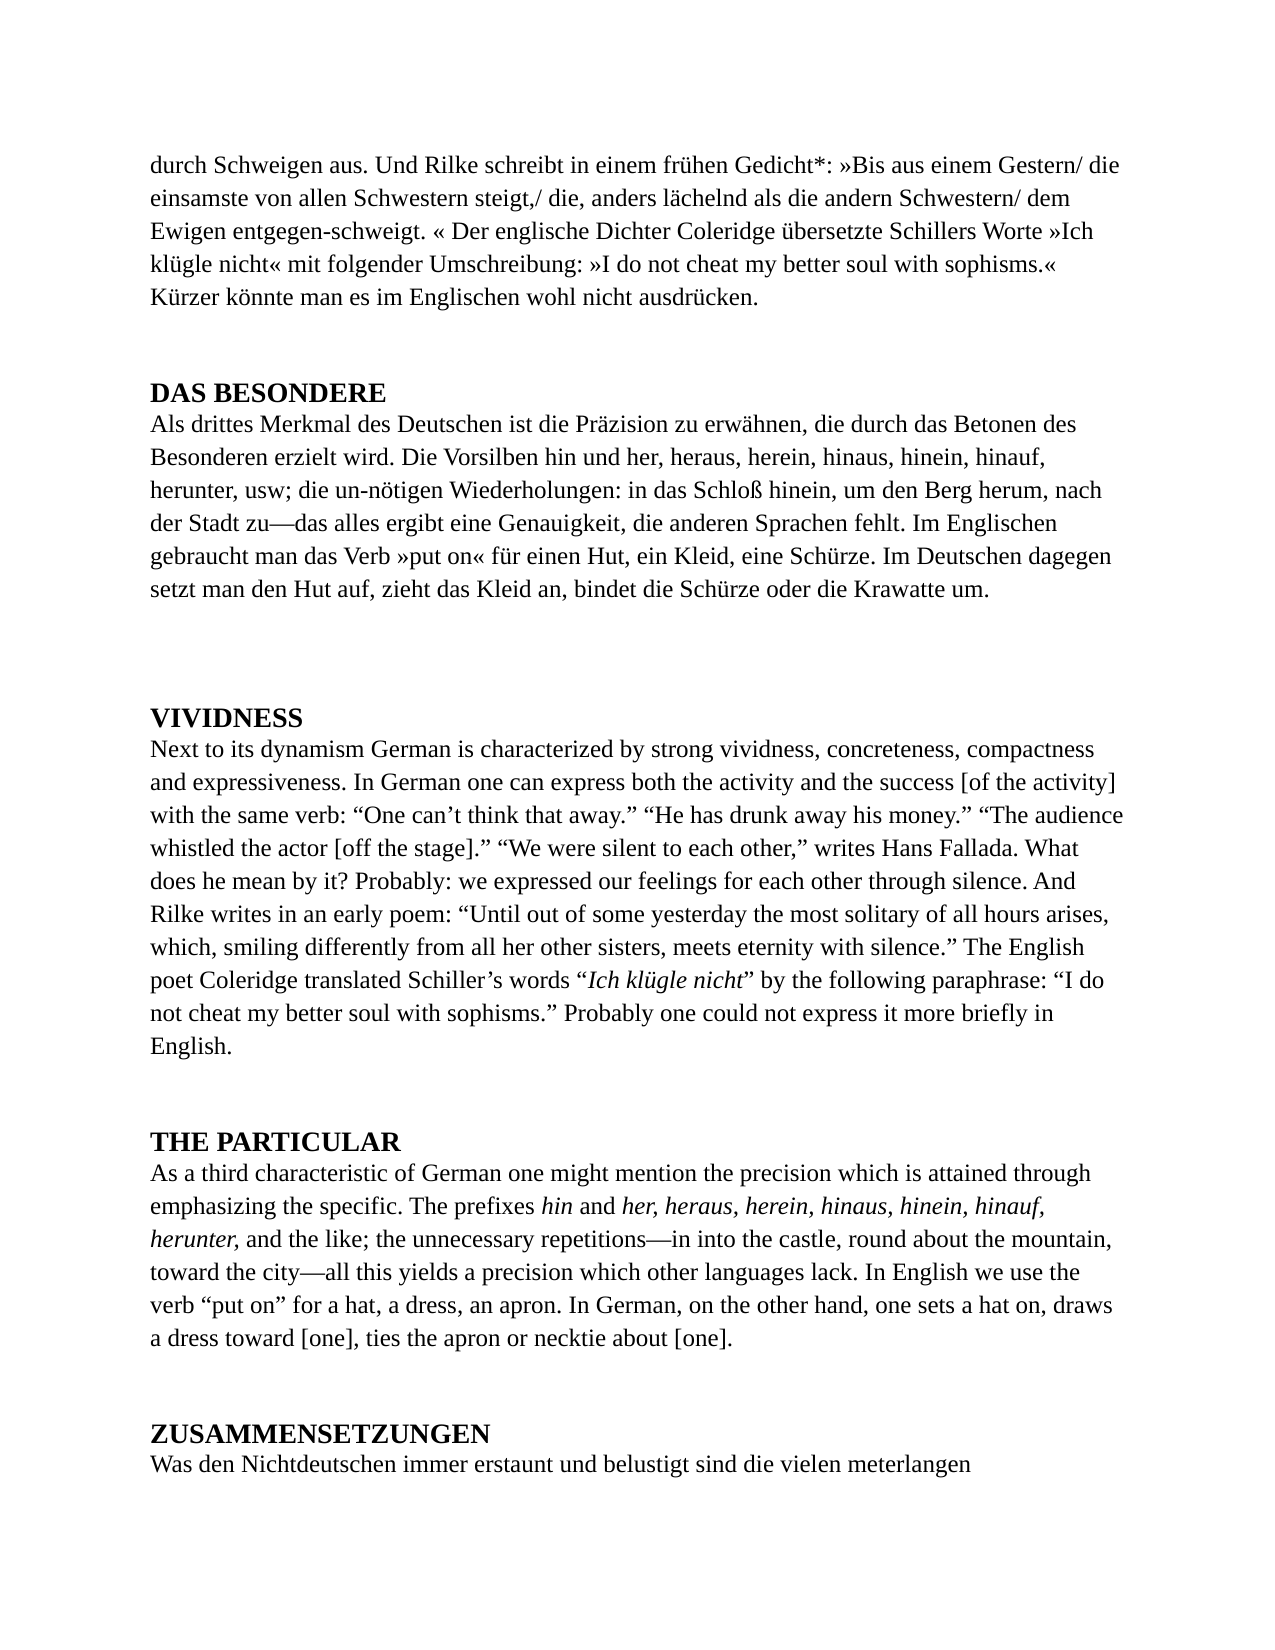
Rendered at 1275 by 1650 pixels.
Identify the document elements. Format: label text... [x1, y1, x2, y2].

text durch Schweigen aus. Und Rilke schreibt in einem frühen Gedicht*: »Bis aus einem Gestern/ die einsamste von allen Schwestern steigt,/ die, anders lächelnd als die andern Schwestern/ dem Ewigen entgegen-schweigt. « Der englische Dichter Coleridge übersetzte Schillers Worte »Ich klügle nicht« mit folgender Umschreibung: »I do not cheat my better soul with sophisms.« Kürzer könnte man es im Englischen wohl nicht ausdrücken. [150, 150, 1125, 311]
text Was den Nichtdeutschen immer erstaunt und belustigt sind die vielen meterlangen [150, 1449, 1125, 1478]
text Als drittes Merkmal des Deutschen ist die Präzision zu erwähnen, die durch das Betonen des Besonderen erzielt wird. Die Vorsilben hin und her, heraus, herein, hinaus, hinein, hinauf, herunter, usw; die un-nötigen Wiederholungen: in das Schloß hinein, um den Berg herum, nach der Stadt zu—das alles ergibt eine Genauigkeit, die anderen Sprachen fehlt. Im Englischen gebraucht man das Verb »put on« für einen Hut, ein Kleid, eine Schürze. Im Deutschen dagegen setzt man den Hut auf, zieht das Kleid an, bindet die Schürze oder die Krawatte um. [150, 409, 1125, 603]
subtitle DAS BESONDERE [150, 375, 1125, 409]
subtitle ZUSAMMENSETZUNGEN [150, 1416, 1125, 1449]
text Next to its dynamism German is characterized by strong vividness, concreteness, compactness and expressiveness. In German one can express both the activity and the success [of the activity] with the same verb: “One can’t think that away.” “He has drunk away his money.” “The audience whistled the actor [off the stage].” “We were silent to each other,” writes Hans Fallada. What does he mean by it? Probably: we expressed our feelings for each other through silence. And Rilke writes in an early poem: “Until out of some yesterday the most solitary of all hours arises, which, smiling differently from all her other sisters, meets eternity with silence.” The English poet Coleridge translated Schiller’s words “Ich klügle nicht” by the following paraphrase: “I do not cheat my better soul with sophisms.” Probably one could not express it more briefly in English. [150, 734, 1125, 1060]
subtitle THE PARTICULAR [150, 1124, 1125, 1158]
text As a third characteristic of German one might mention the precision which is attained through emphasizing the specific. The prefixes hin and her, heraus, herein, hinaus, hinein, hinauf, herunter, and the like; the unnecessary repetitions—in into the castle, round about the mountain, toward the city—all this yields a precision which other languages lack. In English we use the verb “put on” for a hat, a dress, an apron. In German, on the other hand, one sets a hat on, draws a dress toward [one], ties the apron or necktie about [one]. [150, 1158, 1125, 1352]
subtitle VIVIDNESS [150, 700, 1125, 734]
